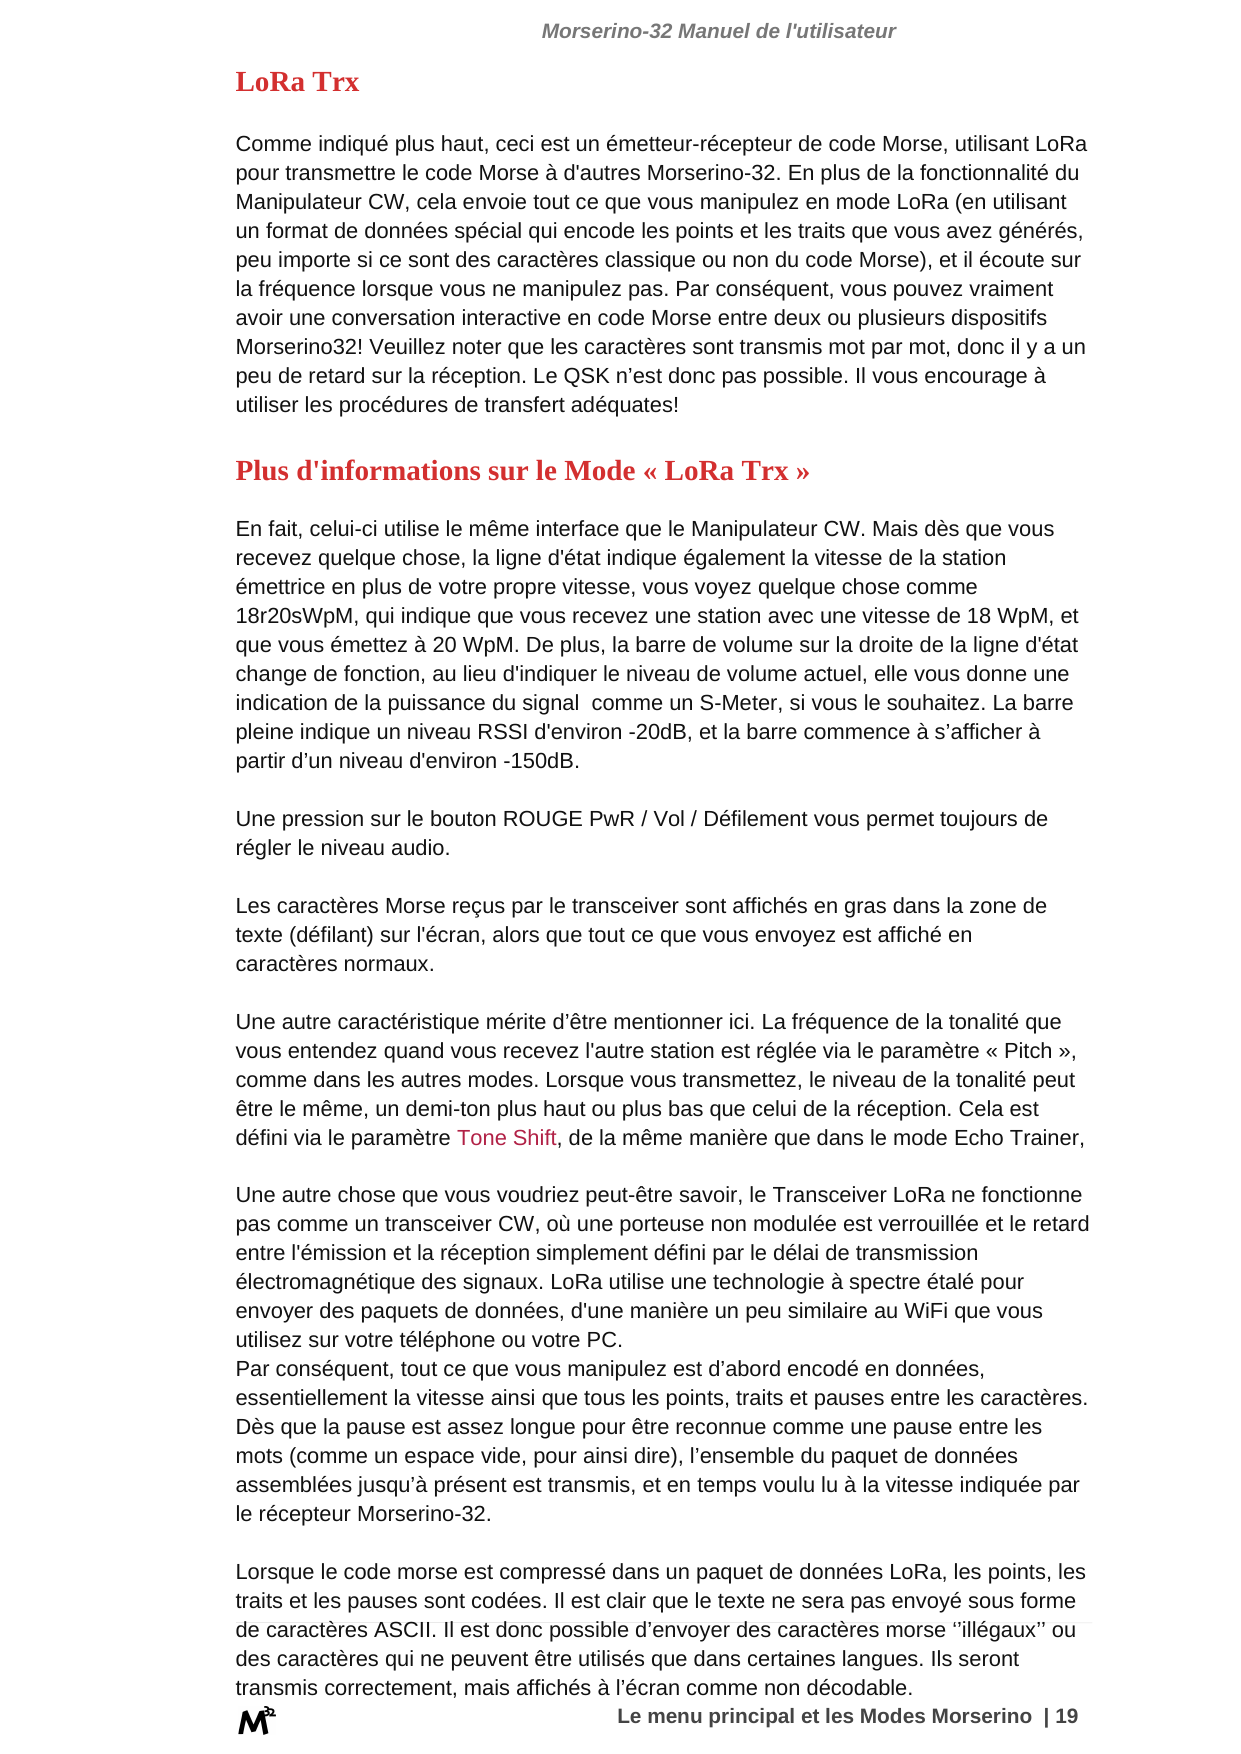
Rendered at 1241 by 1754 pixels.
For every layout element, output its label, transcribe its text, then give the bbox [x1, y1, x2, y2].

text Une autre chose que vous voudriez peut-être savoir, le Transceiver LoRa ne fonctionne pas comme un transceiver CW, où une porteuse non modulée est verrouillée et le retard entre l'émission et la réception simplement défini par le délai de transmission électromagnétique des signaux. LoRa utilise une technologie à spectre étalé pour envoyer des paquets de données, d'une manière un peu similaire au WiFi que vous utilisez sur votre téléphone ou votre PC. [235, 1182, 1092, 1352]
text Plus d'informations sur le Mode « LoRa Trx » [235, 462, 1096, 485]
text Par conséquent, tout ce que vous manipulez est d’abord encodé en données, essentiellement la vitesse ainsi que tous les points, traits et pauses entre les caractères. Dès que la pause est assez longue pour être reconnue comme une pause entre les mots (comme un espace vide, pour ainsi dire), l’ensemble du paquet de données assemblées jusqu’à présent est transmis, et en temps voulu lu à la vitesse indiquée par le récepteur Morserino-32. [235, 1356, 1092, 1526]
text Lorsque le code morse est compressé dans un paquet de données LoRa, les points, les traits et les pauses sont codées. Il est clair que le texte ne sera pas envoyé sous forme de caractères ASCII. Il est donc possible d’envoyer des caractères morse ‘’illégaux’’ ou des caractères qui ne peuvent être utilisés que dans certaines langues. Ils seront transmis correctement, mais affichés à l’écran comme non décodable. [235, 1559, 1096, 1700]
text Une pression sur le bouton ROUGE PwR / Vol / Défilement vous permet toujours de régler le niveau audio. [235, 806, 1096, 860]
text Les caractères Morse reçus par le transceiver sont affichés en gras dans la zone de texte (défilant) sur l'écran, alors que tout ce que vous envoyez est affiché en caractères normaux. [235, 893, 1060, 976]
text Une autre caractéristique mérite d’être mentionner ici. La fréquence de la tonalité que vous entendez quand vous recevez l'autre station est réglée via le paramètre « Pitch », comme dans les autres modes. Lorsque vous transmettez, le niveau de la tonalité peut être le même, un demi-ton plus haut ou plus bas que celui de la réception. Cela est défini via le paramètre Tone Shift, de la même manière que dans le mode Echo Trainer, [235, 1008, 1092, 1149]
text En fait, celui-ci utilise le même interface que le Manipulateur CW. Mais dès que vous recevez quelque chose, la ligne d'état indique également la vitesse de la station émettrice en plus de votre propre vitesse, vous voyez quelque chose comme 18r20sWpM, qui indique que vous recevez une station avec une vitesse de 18 WpM, et que vous émettez à 20 WpM. De plus, la barre de volume sur la droite de la ligne d'état change de fonction, au lieu d'indiquer le niveau de volume actuel, elle vous donne une indication de la puissance du signal comme un S-Meter, si vous le souhaitez. La barre pleine indique un niveau RSSI d'environ -20dB, et la barre commence à s’afficher à partir d’un niveau d'environ -150dB. [235, 516, 1096, 773]
text Morserino-32 Manuel de l'utilisateur [542, 19, 1096, 43]
text LoRa Trx [235, 67, 1096, 98]
text Le menu principal et les Modes Morserino | 19 [150, 1703, 1096, 1729]
text Comme indiqué plus haut, ceci est un émetteur-récepteur de code Morse, utilisant LoRa pour transmettre le code Morse à d'autres Morserino-32. En plus de la fonctionnalité du Manipulateur CW, cela envoie tout ce que vous manipulez en mode LoRa (en utilisant un format de données spécial qui encode les points et les traits que vous avez générés, peu importe si ce sont des caractères classique ou non du code Morse), et il écoute sur la fréquence lorsque vous ne manipulez pas. Par conséquent, vous pouvez vraiment avoir une conversation interactive en code Morse entre deux ou plusieurs dispositifs Morserino32! Veuillez noter que les caractères sont transmis mot par mot, donc il y a un peu de retard sur la réception. Le QSK n’est donc pas possible. Il vous encourage à utiliser les procédures de transfert adéquates! [235, 131, 1089, 417]
